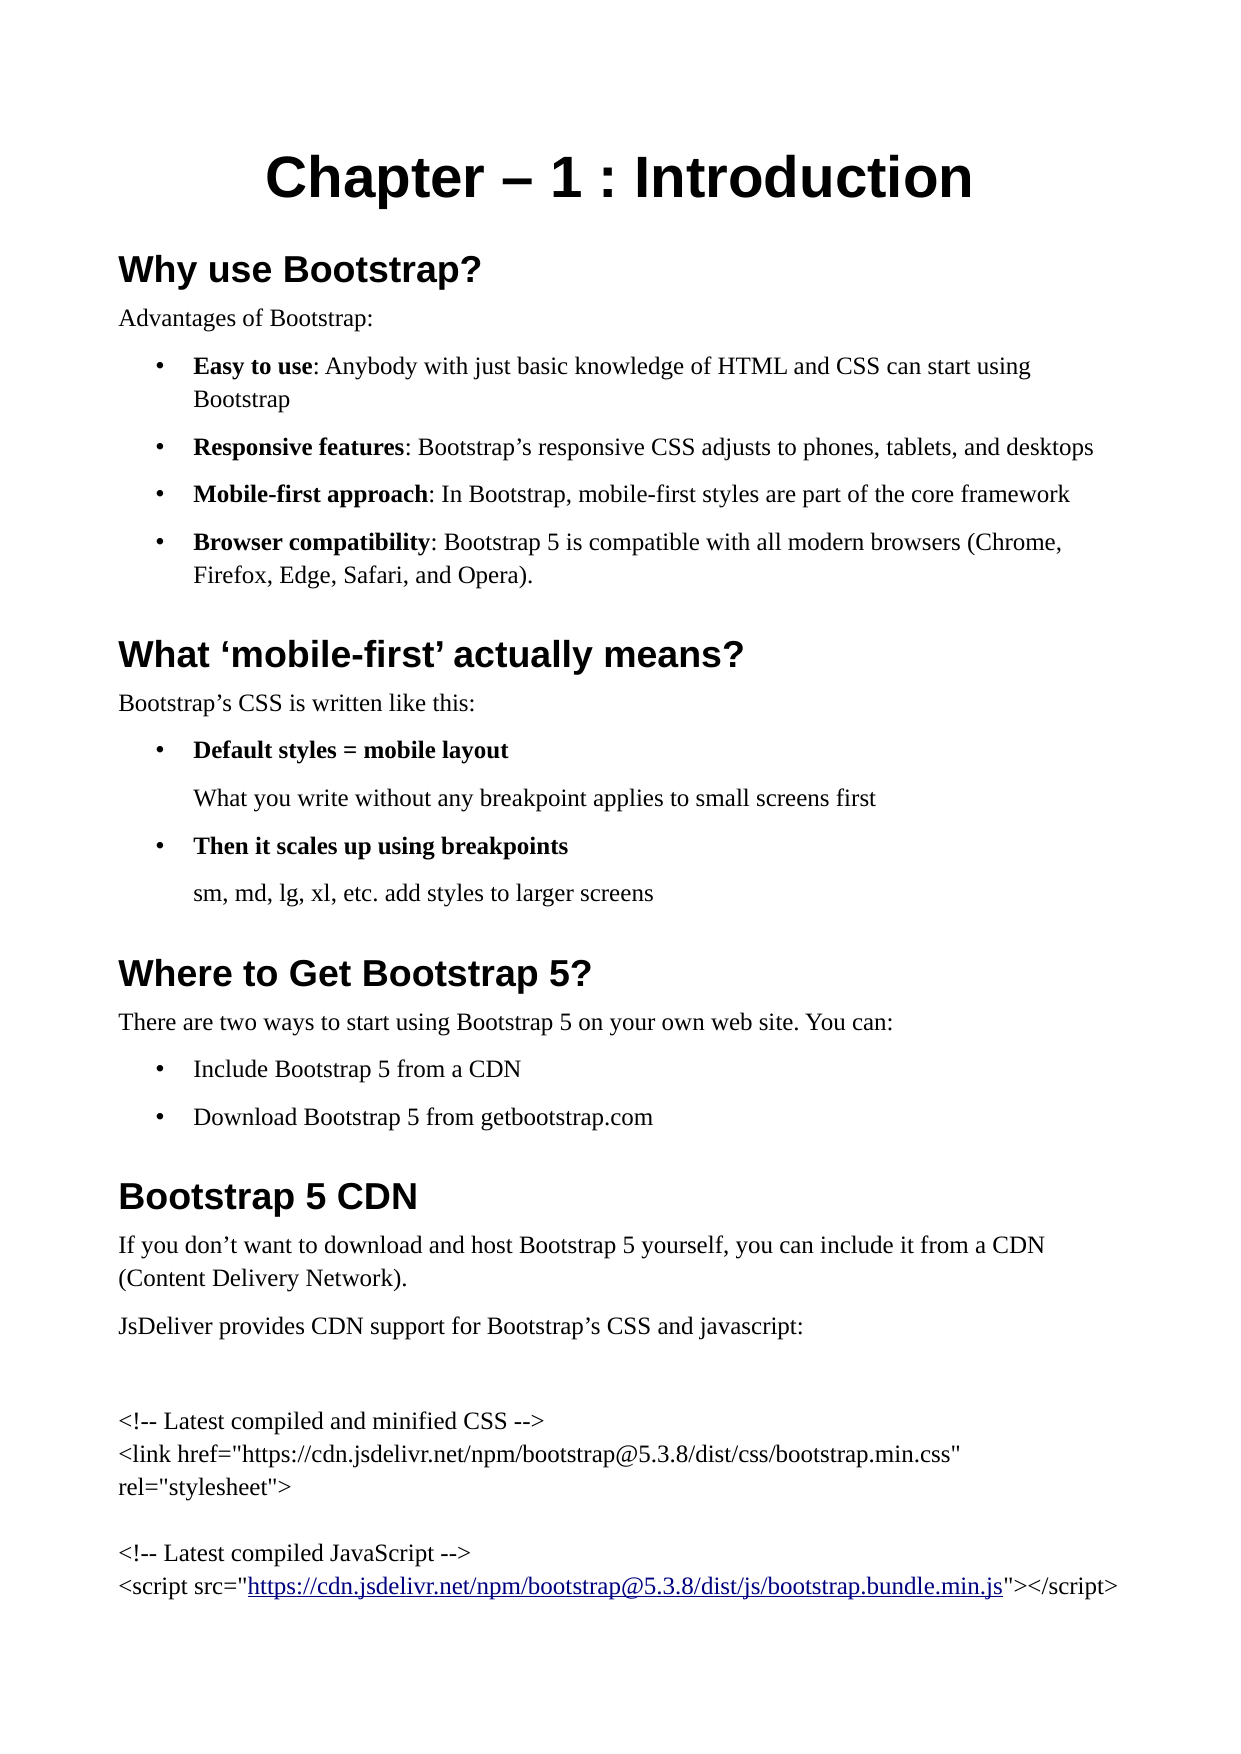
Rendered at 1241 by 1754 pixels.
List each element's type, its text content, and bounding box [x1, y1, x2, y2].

text Bootstrap’s CSS is written like this: [118, 688, 1122, 717]
list Include Bootstrap 5 from a CDN [156, 1054, 1122, 1083]
subtitle What ‘mobile-first’ actually means? [118, 632, 1122, 676]
list Download Bootstrap 5 from getbootstrap.com [156, 1102, 1122, 1131]
text Advantages of Bootstrap: [118, 303, 1122, 332]
text <!-- Latest compiled and minified CSS --> <link href="https://cdn.jsdelivr.net/npm/bootstrap@5.3.8/dist/css/bootstrap.min.css" rel="stylesheet"> <!-- Latest compiled JavaScript --> <script src="https://cdn.jsdelivr.net/npm/bootstrap@5.3.8/dist/js/bootstrap.bundle.min.js"></script> [118, 1406, 1122, 1600]
subtitle Why use Bootstrap? [118, 248, 1122, 291]
text JsDeliver provides CDN support for Bootstrap’s CSS and javascript: [118, 1311, 1122, 1339]
subtitle Bootstrap 5 CDN [118, 1174, 1122, 1218]
text There are two ways to start using Bootstrap 5 on your own web site. You can: [118, 1007, 1122, 1035]
list Browser compatibility: Bootstrap 5 is compatible with all modern browsers (Chrome, Firefox, Edge, Safari, and Opera). [156, 527, 1122, 588]
list Easy to use: Anybody with just basic knowledge of HTML and CSS can start using Bootstrap [156, 351, 1122, 413]
list Then it scales up using breakpoints [156, 831, 1122, 859]
list Default styles = mobile layout [156, 736, 1122, 764]
list What you write without any breakpoint applies to small screens first [156, 783, 1122, 812]
text If you don’t want to download and host Bootstrap 5 yourself, you can include it from a CDN (Content Delivery Network). [118, 1230, 1122, 1292]
list sm, md, lg, xl, etc. add styles to larger screens [156, 878, 1122, 907]
subtitle Where to Get Bootstrap 5? [118, 951, 1122, 994]
list Responsive features: Bootstrap’s responsive CSS adjusts to phones, tablets, and desktops [156, 432, 1122, 460]
list Mobile-first approach: In Bootstrap, mobile-first styles are part of the core framework [156, 479, 1122, 508]
title Chapter – 1 : Introduction [118, 143, 1122, 210]
